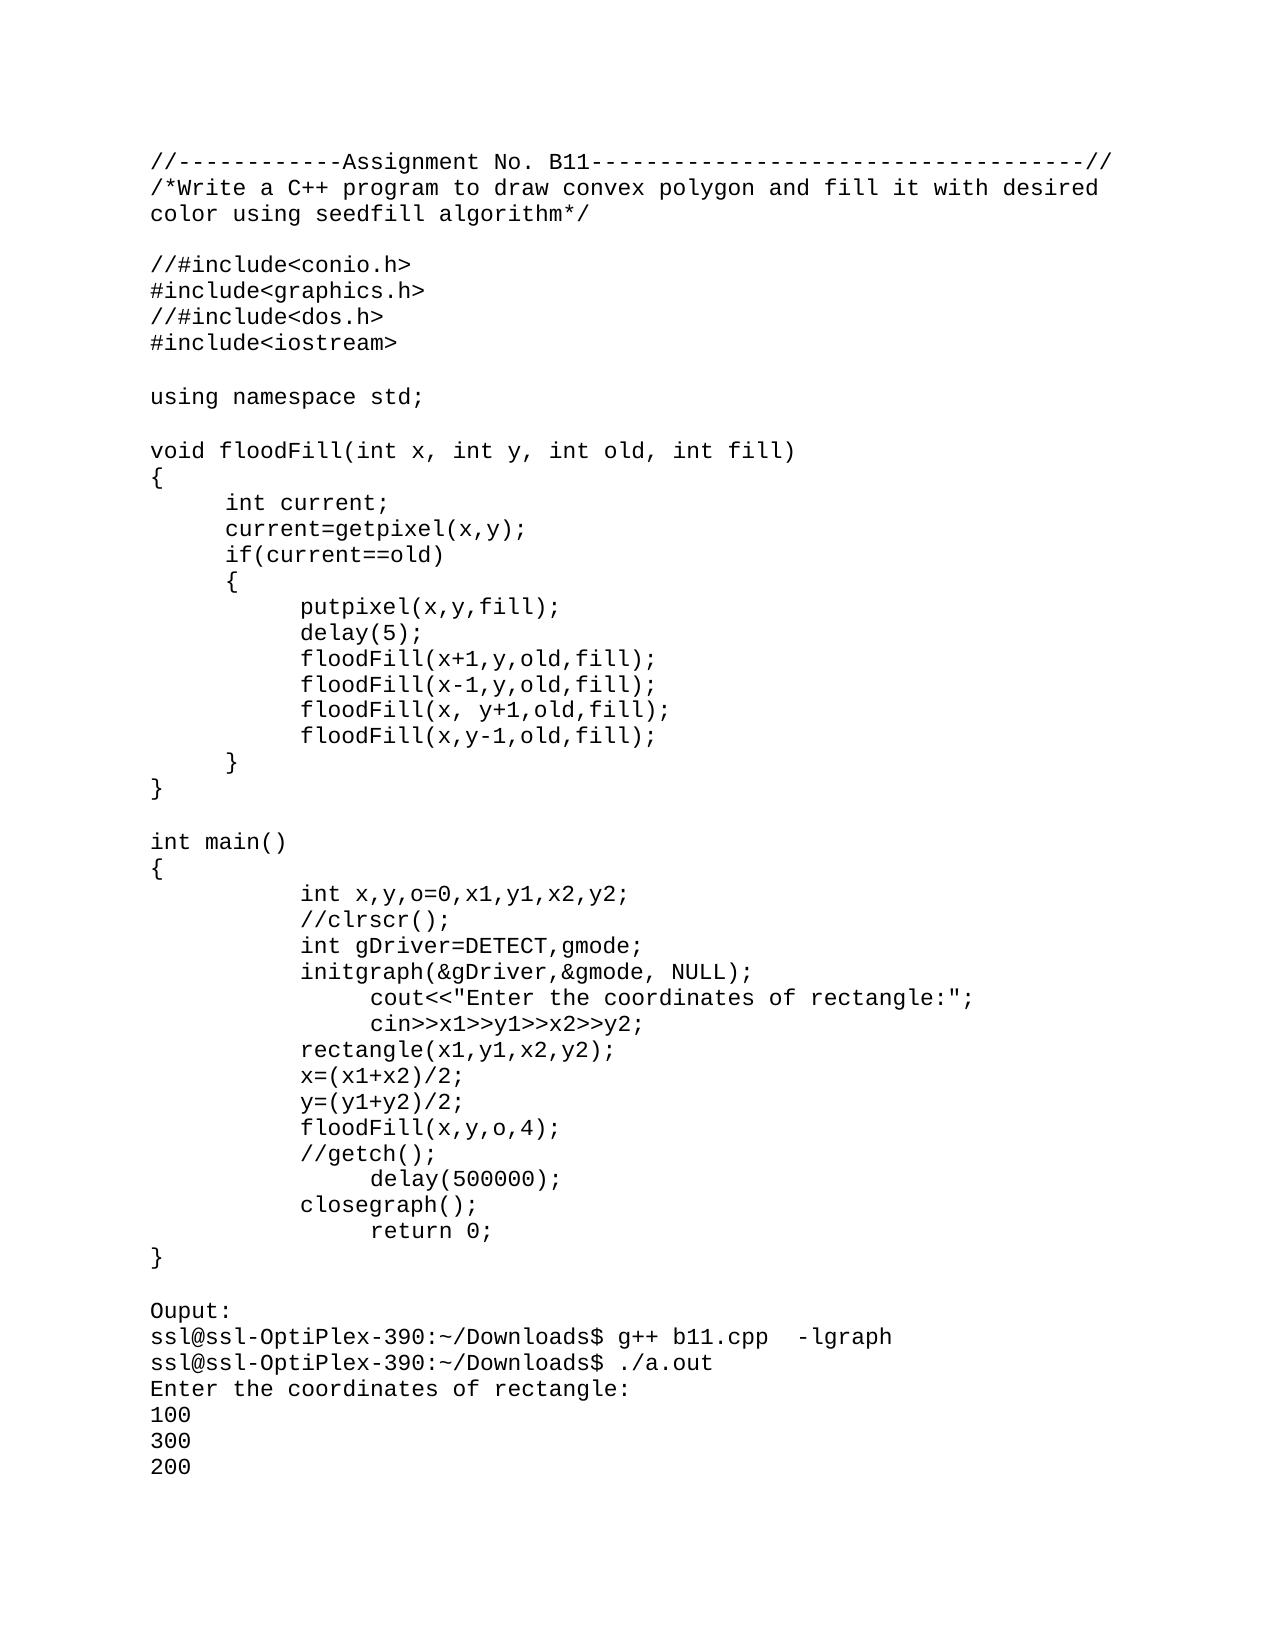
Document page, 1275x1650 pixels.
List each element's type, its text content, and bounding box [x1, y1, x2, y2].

text int gDriver=DETECT,gmode; [150, 934, 1125, 960]
text x=(x1+x2)/2; [150, 1064, 1125, 1090]
text initgraph(&gDriver,&gmode, NULL); [150, 960, 1125, 986]
text Enter the coordinates of rectangle: [150, 1377, 1125, 1403]
text if(current==old) [150, 543, 1125, 569]
text 200 [150, 1455, 1125, 1481]
text floodFill(x-1,y,old,fill); [150, 673, 1125, 699]
text } [150, 1246, 1125, 1272]
text void floodFill(int x, int y, int old, int fill) [150, 439, 1125, 465]
text int current; [150, 491, 1125, 517]
text //clrscr(); [150, 908, 1125, 934]
text int x,y,o=0,x1,y1,x2,y2; [150, 882, 1125, 908]
text ssl@ssl-OptiPlex-390:~/Downloads$ ./a.out [150, 1351, 1125, 1377]
text y=(y1+y2)/2; [150, 1090, 1125, 1116]
text //------------Assignment No. B11------------------------------------// [150, 150, 1125, 176]
text cin>>x1>>y1>>x2>>y2; [150, 1012, 1125, 1038]
text putpixel(x,y,fill); [150, 595, 1125, 621]
text floodFill(x, y+1,old,fill); [150, 699, 1125, 725]
text current=getpixel(x,y); [150, 517, 1125, 543]
text { [150, 857, 1125, 882]
text 300 [150, 1429, 1125, 1455]
text using namespace std; [150, 386, 1125, 411]
text //#include<dos.h> [150, 306, 1125, 332]
text { [150, 569, 1125, 595]
text floodFill(x,y,o,4); [150, 1116, 1125, 1142]
text return 0; [150, 1220, 1125, 1246]
text #include<graphics.h> [150, 280, 1125, 306]
text //getch(); [150, 1142, 1125, 1168]
text } [150, 777, 1125, 803]
text { [150, 465, 1125, 491]
text //#include<conio.h> [150, 254, 1125, 280]
text ssl@ssl-OptiPlex-390:~/Downloads$ g++ b11.cpp -lgraph [150, 1326, 1125, 1351]
text floodFill(x,y-1,old,fill); [150, 725, 1125, 751]
text cout<<"Enter the coordinates of rectangle:"; [150, 986, 1125, 1012]
text rectangle(x1,y1,x2,y2); [150, 1038, 1125, 1064]
text closegraph(); [150, 1194, 1125, 1220]
text floodFill(x+1,y,old,fill); [150, 647, 1125, 673]
text delay(5); [150, 621, 1125, 647]
text /*Write a C++ program to draw convex polygon and fill it with desired color using seedfill algorithm*/ [150, 176, 1125, 228]
text delay(500000); [150, 1168, 1125, 1194]
text } [150, 751, 1125, 777]
text int main() [150, 831, 1125, 857]
text Ouput: [150, 1299, 1125, 1326]
text #include<iostream> [150, 332, 1125, 357]
text 100 [150, 1403, 1125, 1429]
